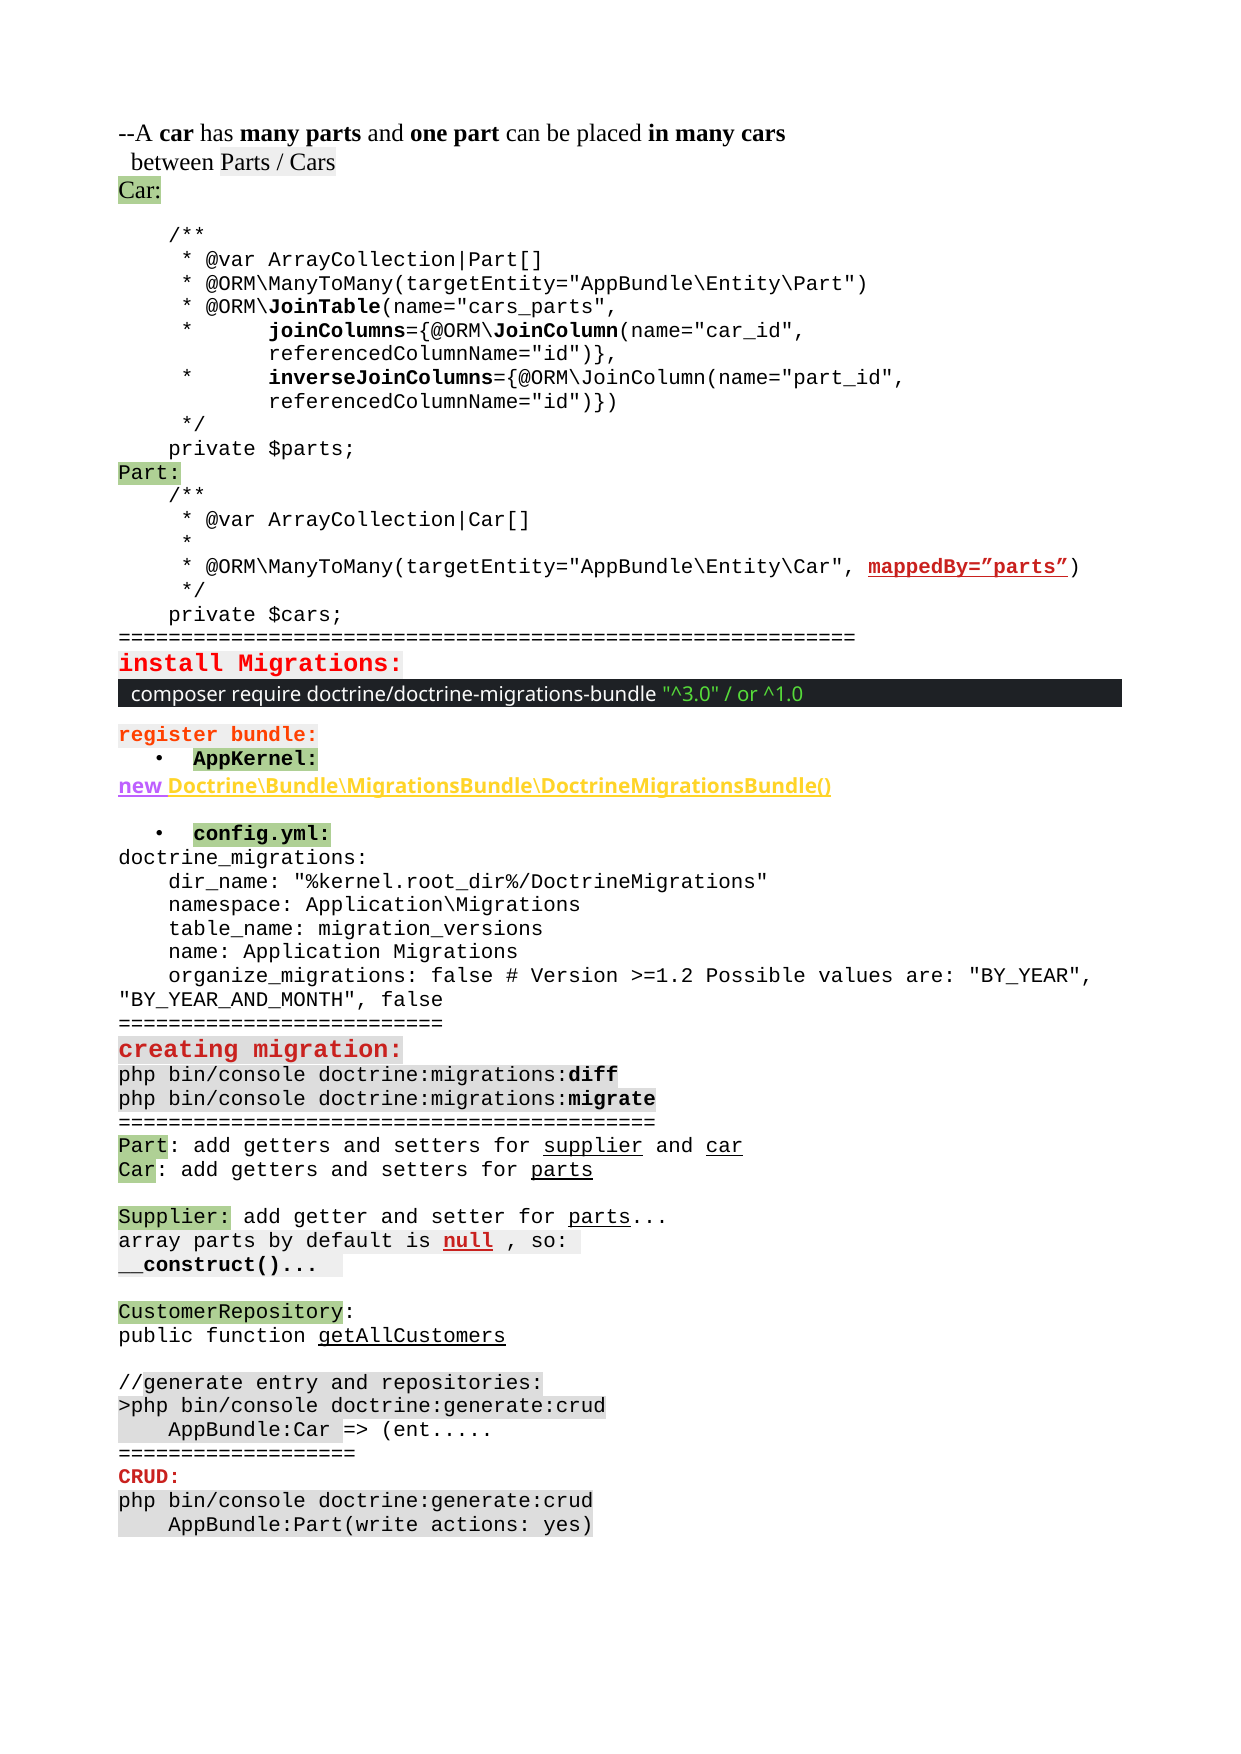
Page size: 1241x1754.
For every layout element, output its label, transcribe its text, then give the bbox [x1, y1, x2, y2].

text >php bin/console doctrine:generate:crud [118, 1396, 1122, 1419]
text =================== [118, 1443, 1122, 1466]
text */ [118, 580, 1122, 603]
text CustomerRepository: [118, 1301, 1122, 1324]
text namespace: Application\Migrations [118, 894, 1122, 918]
text organize_migrations: false # Version >=1.2 Possible values are: "BY_YEAR", "BY_YEAR_AND_MONTH", false [118, 965, 1122, 1012]
text php bin/console doctrine:migrations:diff [118, 1064, 1122, 1088]
text private $parts; [118, 438, 1122, 462]
text /** [118, 225, 1122, 249]
text ========================== [118, 1012, 1122, 1036]
text Supplier: add getter and setter for parts... [118, 1206, 1122, 1230]
text * @var ArrayCollection|Car[] [118, 509, 1122, 533]
text register bundle: [118, 724, 1122, 748]
list --A car has many parts and one part can be placed in many cars [118, 118, 1122, 147]
text AppBundle:Part(write actions: yes) [118, 1514, 1122, 1537]
text dir_name: "%kernel.root_dir%/DoctrineMigrations" [118, 871, 1122, 894]
list between Parts / Cars [118, 147, 1122, 176]
text * @ORM\ManyToMany(targetEntity="AppBundle\Entity\Car", mappedBy=”parts”) [118, 556, 1122, 580]
list config.yml: [156, 823, 1122, 847]
text install Migrations: [118, 651, 1122, 679]
text doctrine_migrations: [118, 847, 1122, 871]
text /** [118, 485, 1122, 509]
text =========================================== [118, 1112, 1122, 1135]
text private $cars; [118, 603, 1122, 627]
text composer require doctrine/doctrine-migrations-bundle "^3.0" / or ^1.0 [118, 679, 1122, 707]
text * @ORM\JoinTable(name="cars_parts", [118, 296, 1122, 320]
text * @var ArrayCollection|Part[] [118, 249, 1122, 272]
text */ [118, 414, 1122, 438]
text php bin/console doctrine:generate:crud [118, 1490, 1122, 1514]
text table_name: migration_versions [118, 918, 1122, 942]
text AppBundle:Car => (ent..... [118, 1419, 1122, 1443]
text * [118, 533, 1122, 556]
list Car: [118, 176, 1122, 204]
text creating migration: [118, 1036, 1122, 1064]
text CRUD: [118, 1466, 1122, 1490]
text //generate entry and repositories: [118, 1372, 1122, 1396]
text array parts by default is null , so: [118, 1230, 1122, 1254]
text =========================================================== [118, 627, 1122, 651]
text php bin/console doctrine:migrations:migrate [118, 1088, 1122, 1112]
text __construct()... [118, 1254, 1122, 1277]
text public function getAllCustomers [118, 1324, 1122, 1348]
text * @ORM\ManyToMany(targetEntity="AppBundle\Entity\Part") [118, 272, 1122, 296]
text Part: add getters and setters for supplier and car [118, 1135, 1122, 1159]
list AppKernel: [156, 748, 1122, 771]
text new Doctrine\Bundle\MigrationsBundle\DoctrineMigrationsBundle() [118, 771, 1122, 800]
text Part: [118, 462, 1122, 485]
text * joinColumns={@ORM\JoinColumn(name="car_id", referencedColumnName="id")}, [118, 320, 1122, 367]
text Car: add getters and setters for parts [118, 1159, 1122, 1183]
text * inverseJoinColumns={@ORM\JoinColumn(name="part_id", referencedColumnName="id")}) [118, 367, 1122, 414]
text name: Application Migrations [118, 942, 1122, 965]
